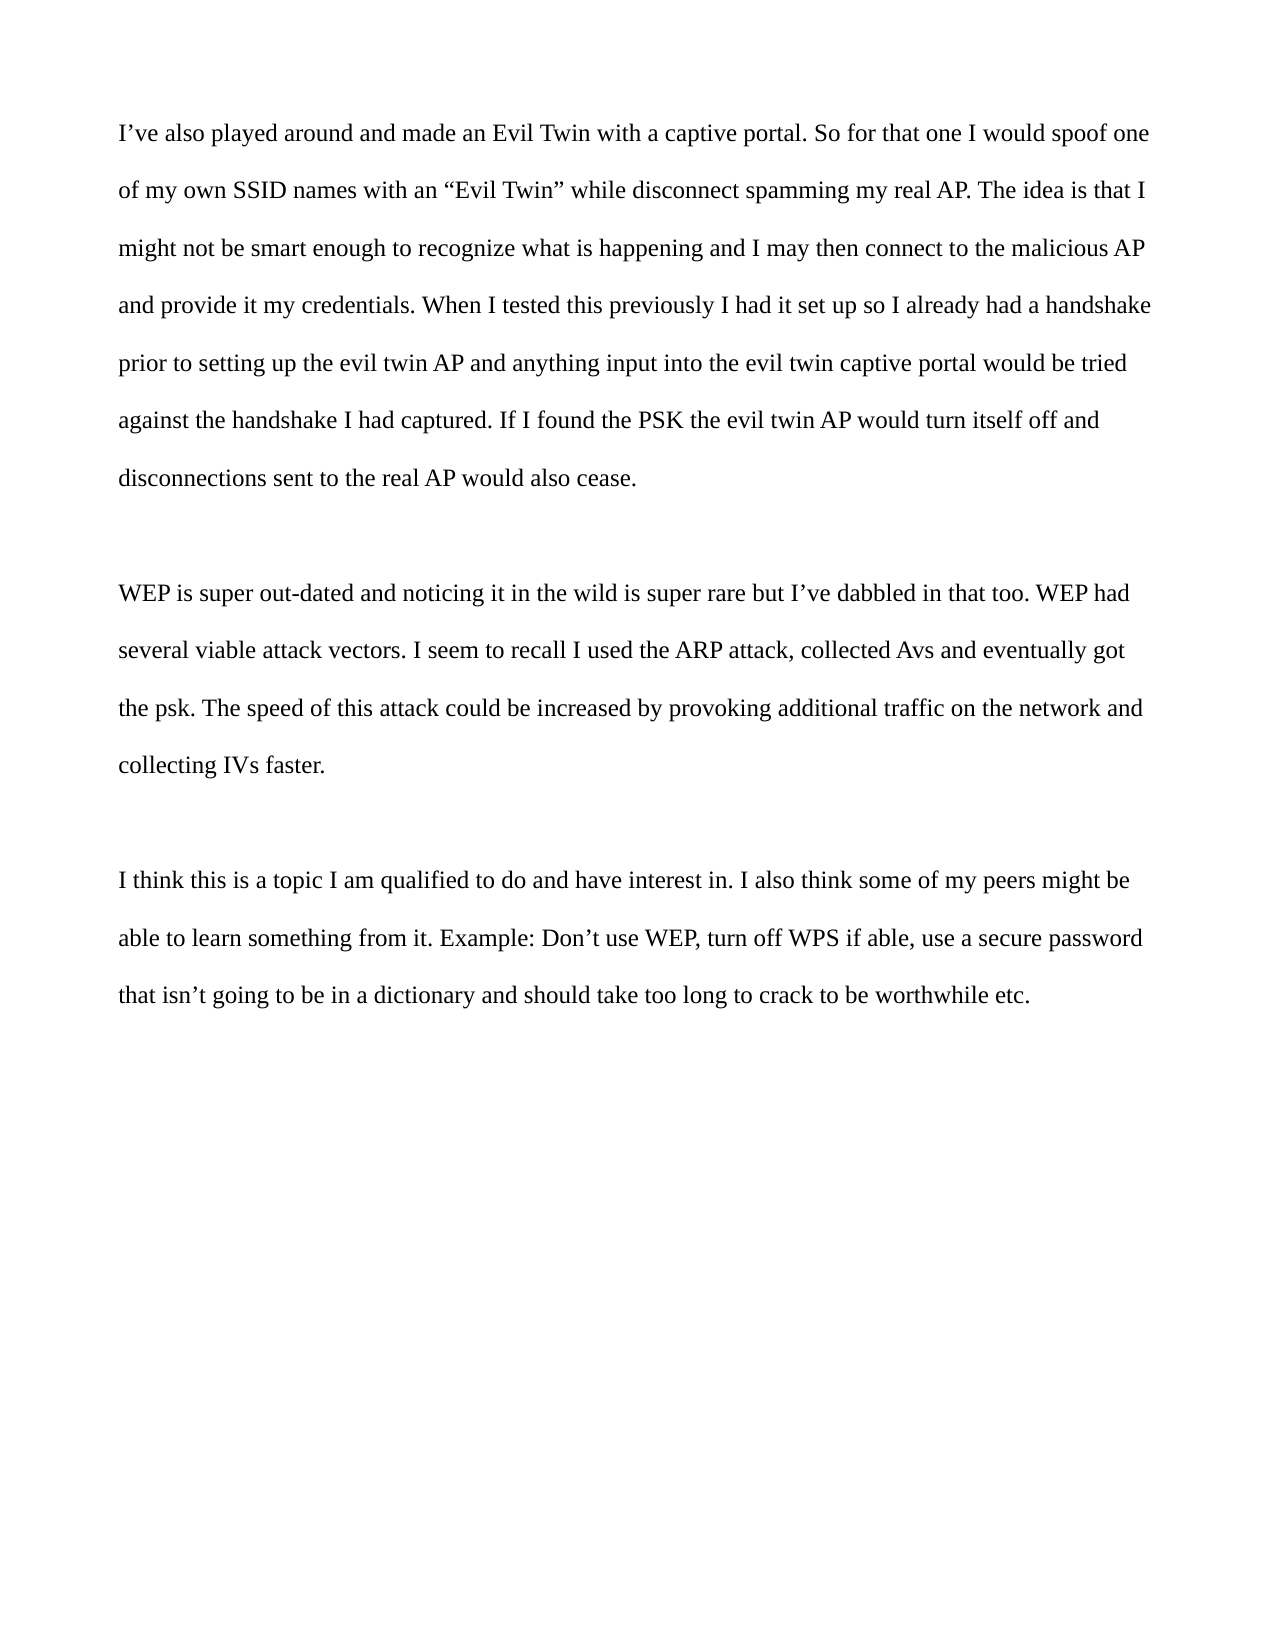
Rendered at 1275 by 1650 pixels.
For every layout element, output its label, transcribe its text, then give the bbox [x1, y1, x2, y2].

text I think this is a topic I am qualified to do and have interest in. I also think some of my peers might be able to learn something from it. Example: Don’t use WEP, turn off WPS if able, use a secure password that isn’t going to be in a dictionary and should take too long to crack to be worthwhile etc. [118, 866, 1157, 1009]
text I’ve also played around and made an Evil Twin with a captive portal. So for that one I would spoof one of my own SSID names with an “Evil Twin” while disconnect spamming my real AP. The idea is that I might not be smart enough to recognize what is happening and I may then connect to the malicious AP and provide it my credentials. When I tested this previously I had it set up so I already had a handshake prior to setting up the evil twin AP and anything input into the evil twin captive portal would be tried against the handshake I had captured. If I found the PSK the evil twin AP would turn itself off and disconnections sent to the real AP would also cease. [118, 118, 1157, 492]
text WEP is super out-dated and noticing it in the wild is super rare but I’ve dabbled in that too. WEP had several viable attack vectors. I seem to recall I used the ARP attack, collected Avs and eventually got the psk. The speed of this attack could be increased by provoking additional traffic on the network and collecting IVs faster. [118, 578, 1157, 779]
